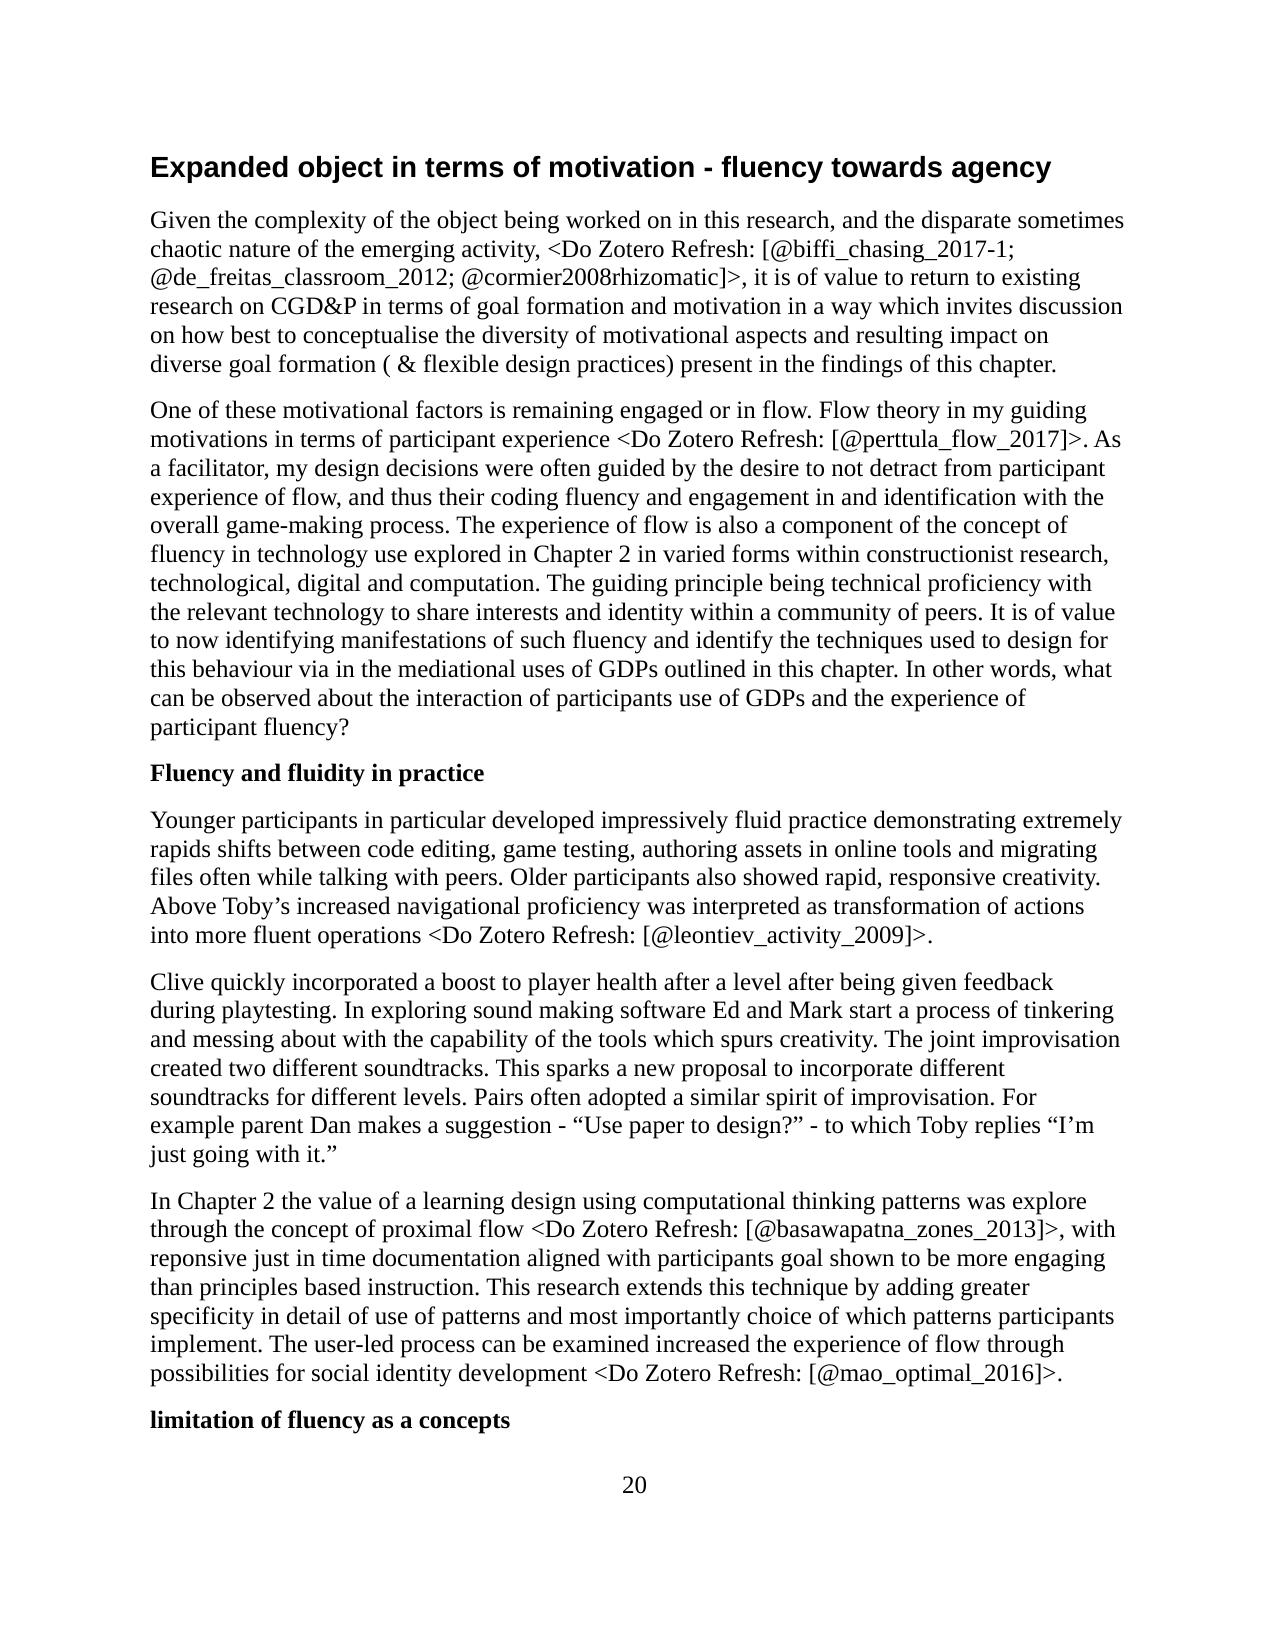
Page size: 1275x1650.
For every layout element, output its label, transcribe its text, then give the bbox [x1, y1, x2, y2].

subtitle Expanded object in terms of motivation - fluency towards agency [150, 150, 1125, 183]
text In Chapter 2 the value of a learning design using computational thinking patterns was explore through the concept of proximal flow <Do Zotero Refresh: [@basawapatna_zones_2013]>, with reponsive just in time documentation aligned with participants goal shown to be more engaging than principles based instruction. This research extends this technique by adding greater specificity in detail of use of patterns and most importantly choice of which patterns participants implement. The user-led process can be examined increased the experience of flow through possibilities for social identity development <Do Zotero Refresh: [@mao_optimal_2016]>. [150, 1186, 1125, 1387]
text Younger participants in particular developed impressively fluid practice demonstrating extremely rapids shifts between code editing, game testing, authoring assets in online tools and migrating files often while talking with peers. Older participants also showed rapid, responsive creativity. Above Toby’s increased navigational proficiency was interpreted as transformation of actions into more fluent operations <Do Zotero Refresh: [@leontiev_activity_2009]>. [150, 805, 1125, 949]
text Fluency and fluidity in practice [150, 758, 1125, 787]
text limitation of fluency as a concepts [150, 1405, 1125, 1434]
text Clive quickly incorporated a boost to player health after a level after being given feedback during playtesting. In exploring sound making software Ed and Mark start a process of tinkering and messing about with the capability of the tools which spurs creativity. The joint improvisation created two different soundtracks. This sparks a new proposal to incorporate different soundtracks for different levels. Pairs often adopted a similar spirit of improvisation. For example parent Dan makes a suggestion - “Use paper to design?” - to which Toby replies “I’m just going with it.” [150, 967, 1125, 1168]
text One of these motivational factors is remaining engaged or in flow. Flow theory in my guiding motivations in terms of participant experience <Do Zotero Refresh: [@perttula_flow_2017]>. As a facilitator, my design decisions were often guided by the desire to not detract from participant experience of flow, and thus their coding fluency and engagement in and identification with the overall game-making process. The experience of flow is also a component of the concept of fluency in technology use explored in Chapter 2 in varied forms within constructionist research, technological, digital and computation. The guiding principle being technical proficiency with the relevant technology to share interests and identity within a community of peers. It is of value to now identifying manifestations of such fluency and identify the techniques used to design for this behaviour via in the mediational uses of GDPs outlined in this chapter. In other words, what can be observed about the interaction of participants use of GDPs and the experience of participant fluency? [150, 395, 1125, 740]
text Given the complexity of the object being worked on in this research, and the disparate sometimes chaotic nature of the emerging activity, <Do Zotero Refresh: [@biffi_chasing_2017-1; @de_freitas_classroom_2012; @cormier2008rhizomatic]>, it is of value to return to existing research on CGD&P in terms of goal formation and motivation in a way which invites discussion on how best to conceptualise the diversity of motivational aspects and resulting impact on diverse goal formation ( & flexible design practices) present in the findings of this chapter. [150, 205, 1125, 377]
